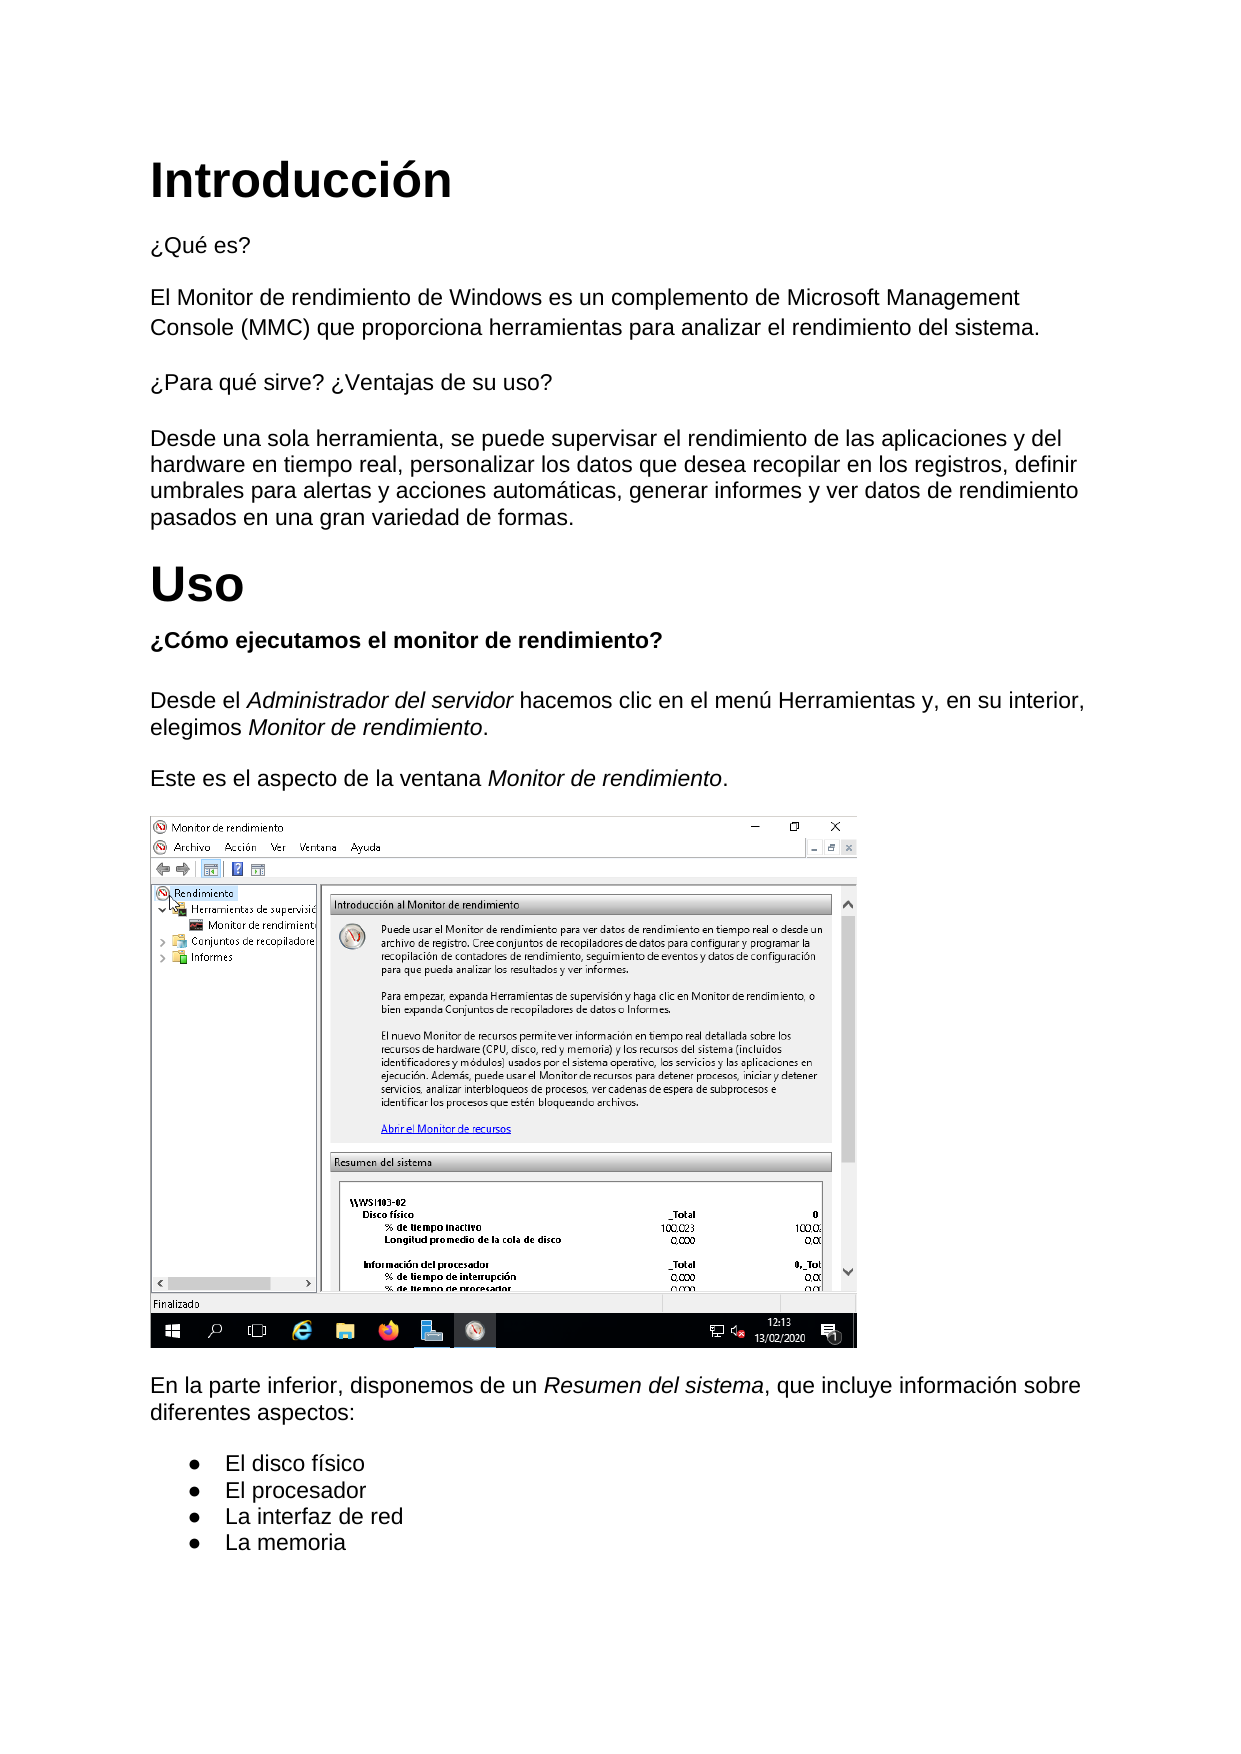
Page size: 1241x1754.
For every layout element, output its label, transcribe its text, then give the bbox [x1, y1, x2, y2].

text Desde una sola herramienta, se puede supervisar el rendimiento de las aplicaciones y del hardware en tiempo real, personalizar los datos que desea recopilar en los registros, definir umbrales para alertas y acciones automáticas, generar informes y ver datos de rendimiento pasados en una gran variedad de formas. [150, 424, 1090, 530]
text ¿Cómo ejecutamos el monitor de rendimiento? [150, 627, 1090, 653]
text El Monitor de rendimiento de Windows es un complemento de Microsoft Management Console (MMC) que proporciona herramientas para analizar el rendimiento del sistema. [150, 284, 1090, 340]
text Uso [150, 555, 1090, 612]
text En la parte inferior, disponemos de un Resumen del sistema, que incluye información sobre diferentes aspectos: [150, 1372, 1090, 1425]
text Este es el aspecto de la ventana Monitor de rendimiento. [150, 765, 1090, 791]
list La memoria [187, 1529, 1090, 1556]
text ¿Para qué sirve? ¿Ventajas de su uso? [150, 369, 1090, 396]
list El disco físico [187, 1450, 1090, 1477]
text Introducción [150, 150, 1090, 207]
list La interfaz de red [187, 1503, 1090, 1529]
list El procesador [187, 1477, 1090, 1503]
text ¿Qué es? [150, 232, 1090, 259]
text Desde el Administrador del servidor hacemos clic en el menú Herramientas y, en su interior, elegimos Monitor de rendimiento. [150, 687, 1090, 740]
picture [150, 816, 857, 1348]
